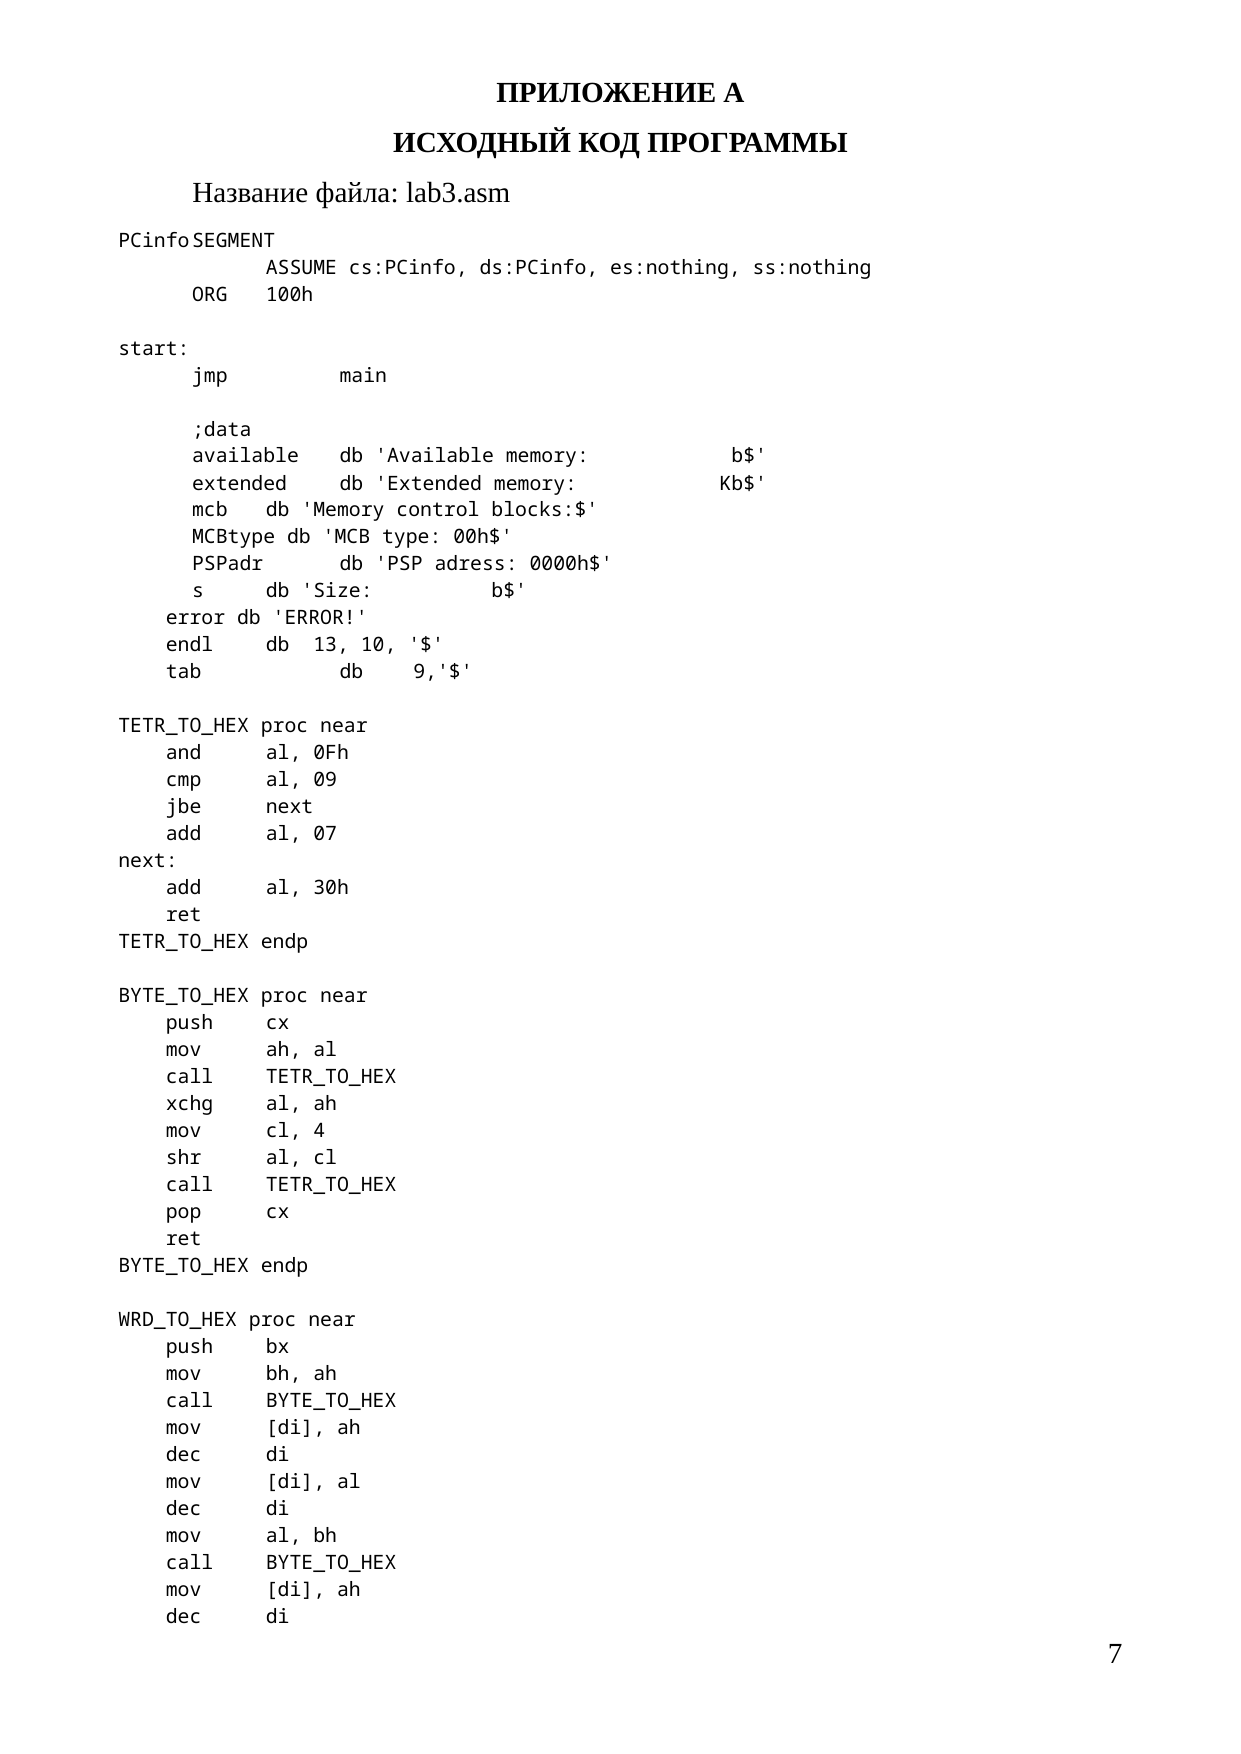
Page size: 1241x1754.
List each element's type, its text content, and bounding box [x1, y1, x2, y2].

text shr al, cl [118, 1143, 1122, 1170]
text mov al, bh [118, 1521, 1122, 1548]
text dec di [118, 1602, 1122, 1629]
text add al, 30h [118, 873, 1122, 900]
text call BYTE_TO_HEX [118, 1548, 1122, 1575]
text error db 'ERROR!' [118, 604, 1122, 631]
text BYTE_TO_HEX proc near [118, 981, 1122, 1008]
text push cx [118, 1008, 1122, 1035]
text ;data [118, 415, 1122, 442]
text mov bh, ah [118, 1359, 1122, 1386]
text mov ah, al [118, 1035, 1122, 1062]
text mov cl, 4 [118, 1116, 1122, 1143]
text BYTE_TO_HEX endp [118, 1251, 1122, 1278]
text jbe next [118, 792, 1122, 819]
text pop cx [118, 1197, 1122, 1224]
text Название файла: lab3.asm [118, 176, 1122, 209]
text ORG 100h [118, 280, 1122, 307]
text cmp al, 09 [118, 766, 1122, 792]
text call TETR_TO_HEX [118, 1062, 1122, 1089]
text mcb db 'Memory control blocks:$' [118, 496, 1122, 523]
text call BYTE_TO_HEX [118, 1386, 1122, 1413]
text TETR_TO_HEX proc near [118, 712, 1122, 738]
text tab db 9,'$' [118, 658, 1122, 684]
text PCinfo SEGMENT [118, 226, 1122, 253]
text mov [di], al [118, 1467, 1122, 1494]
text MCBtype db 'MCB type: 00h$' [118, 523, 1122, 550]
text push bx [118, 1332, 1122, 1359]
text PSPadr db 'PSP adress: 0000h$' [118, 550, 1122, 577]
text jmp main [118, 361, 1122, 388]
text mov [di], ah [118, 1575, 1122, 1602]
text dec di [118, 1440, 1122, 1467]
text dec di [118, 1494, 1122, 1521]
text ASSUME cs:PCinfo, ds:PCinfo, es:nothing, ss:nothing [118, 253, 1122, 280]
text endl db 13, 10, '$' [118, 631, 1122, 658]
text WRD_TO_HEX proc near [118, 1305, 1122, 1332]
text call TETR_TO_HEX [118, 1170, 1122, 1197]
text start: [118, 334, 1122, 361]
text xchg al, ah [118, 1089, 1122, 1116]
text available db 'Available memory: b$' [118, 442, 1122, 469]
text and al, 0Fh [118, 738, 1122, 766]
subtitle Приложение А Исходный код программы [118, 75, 1122, 159]
text add al, 07 [118, 819, 1122, 846]
text next: [118, 846, 1122, 873]
text TETR_TO_HEX endp [118, 927, 1122, 954]
text ret [118, 900, 1122, 927]
text extended db 'Extended memory: Kb$' [118, 469, 1122, 496]
text ret [118, 1224, 1122, 1251]
text mov [di], ah [118, 1413, 1122, 1440]
text s db 'Size: b$' [118, 577, 1122, 604]
